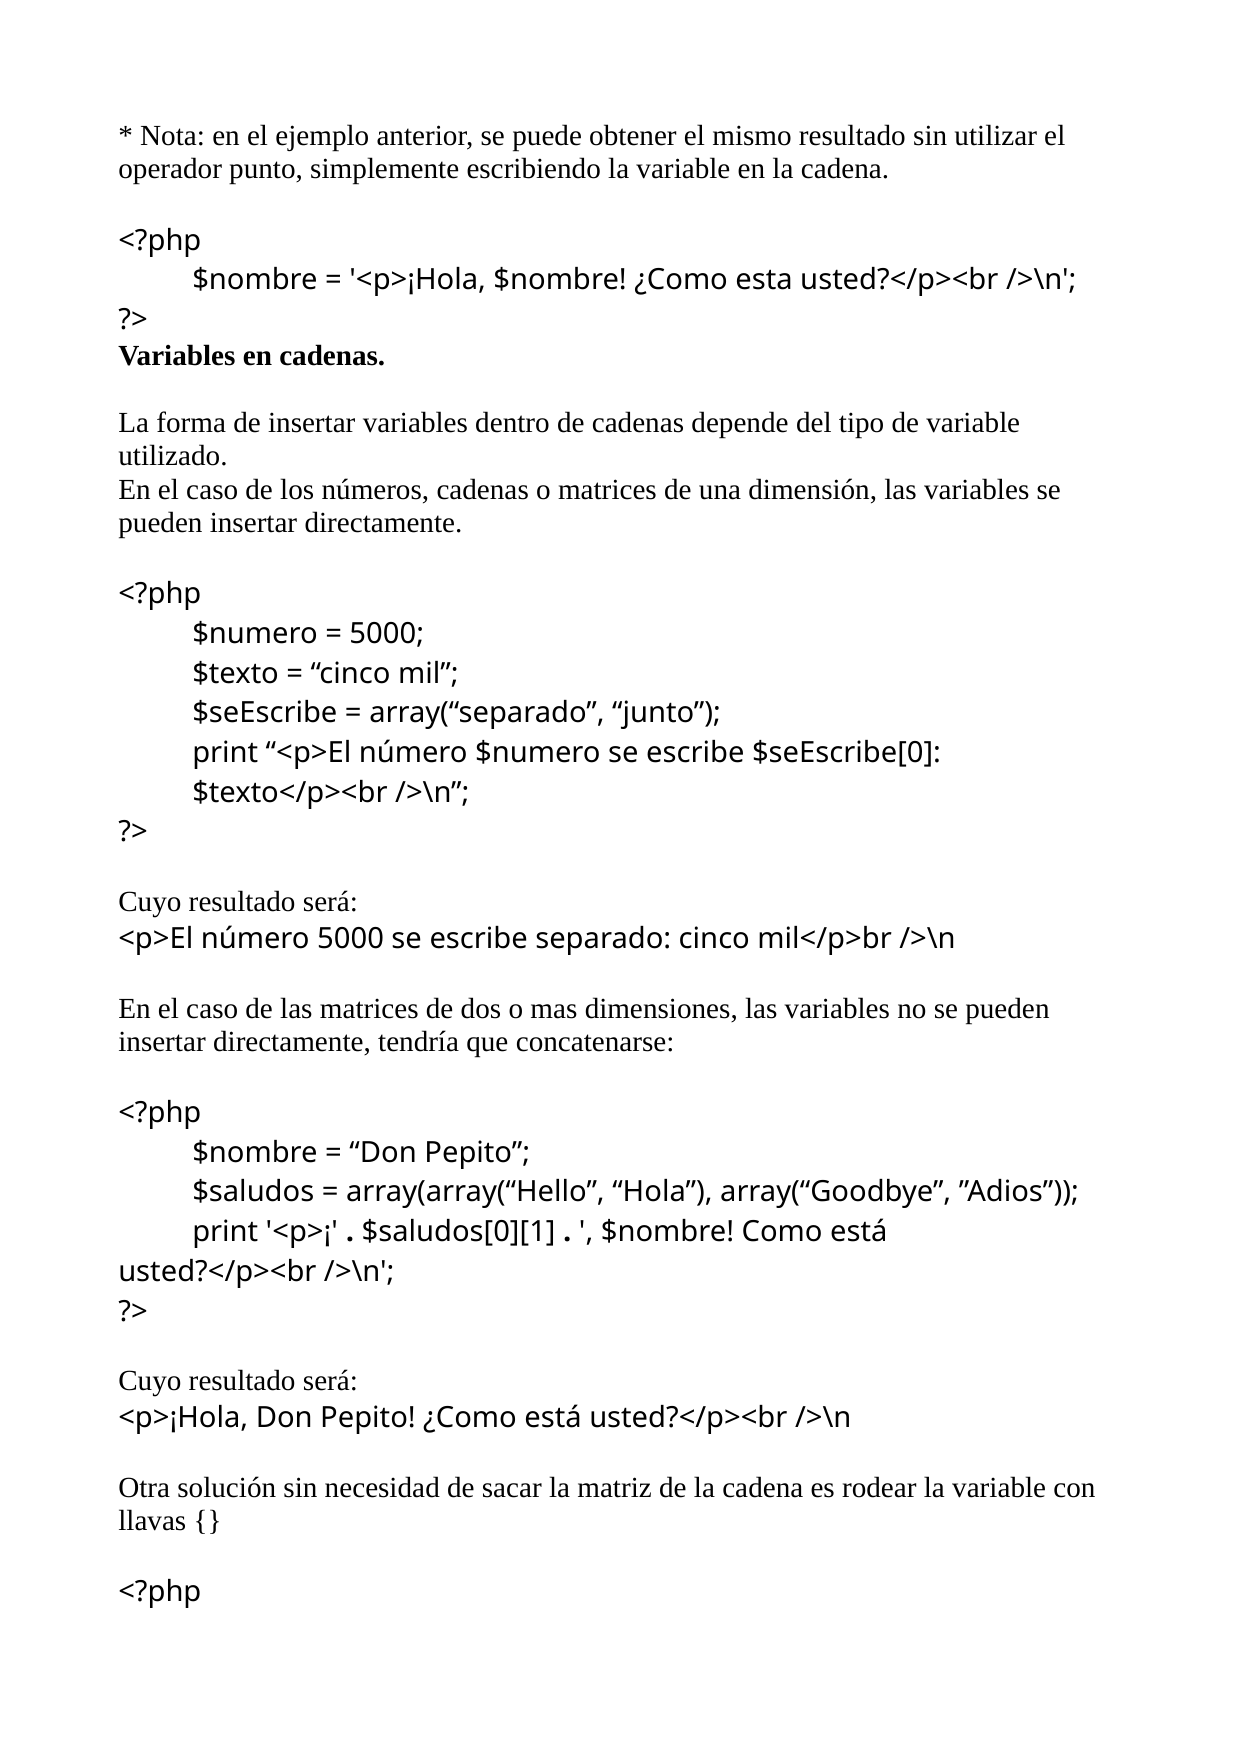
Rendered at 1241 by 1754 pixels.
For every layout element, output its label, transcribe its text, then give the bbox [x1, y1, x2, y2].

text Cuyo resultado será: [118, 884, 1122, 917]
text $texto = “cinco mil”; [118, 652, 1122, 692]
text $saludos = array(array(“Hello”, “Hola”), array(“Goodbye”, ”Adios”)); [118, 1171, 1122, 1210]
text <?php [118, 573, 1122, 612]
text Cuyo resultado será: [118, 1363, 1122, 1397]
text <?php [118, 1091, 1122, 1131]
text <?php [118, 1570, 1122, 1610]
text $numero = 5000; [118, 612, 1122, 652]
text $seEscribe = array(“separado”, “junto”); [118, 692, 1122, 731]
text ?> [118, 1290, 1122, 1329]
text Otra solución sin necesidad de sacar la matriz de la cadena es rodear la variable con llavas {} [118, 1470, 1122, 1537]
text En el caso de las matrices de dos o mas dimensiones, las variables no se pueden insertar directamente, tendría que concatenarse: [118, 991, 1122, 1058]
text ?> [118, 298, 1122, 338]
text <p>¡Hola, Don Pepito! ¿Como está usted?</p><br />\n [118, 1397, 1122, 1436]
text <?php [118, 219, 1122, 258]
text En el caso de los números, cadenas o matrices de una dimensión, las variables se pueden insertar directamente. [118, 472, 1122, 539]
text $nombre = “Don Pepito”; [118, 1131, 1122, 1171]
text print “<p>El número $numero se escribe $seEscribe[0]: $texto</p><br />\n”; [118, 731, 1122, 811]
text print '<p>¡' . $saludos[0][1] . ', $nombre! Como está usted?</p><br />\n'; [118, 1210, 1122, 1290]
text <p>El número 5000 se escribe separado: cinco mil</p>br />\n [118, 917, 1122, 957]
text La forma de insertar variables dentro de cadenas depende del tipo de variable utilizado. [118, 405, 1122, 472]
text Variables en cadenas. [118, 338, 1122, 371]
text ?> [118, 811, 1122, 850]
text * Nota: en el ejemplo anterior, se puede obtener el mismo resultado sin utilizar el operador punto, simplemente escribiendo la variable en la cadena. [118, 118, 1122, 185]
text $nombre = '<p>¡Hola, $nombre! ¿Como esta usted?</p><br />\n'; [118, 258, 1122, 298]
